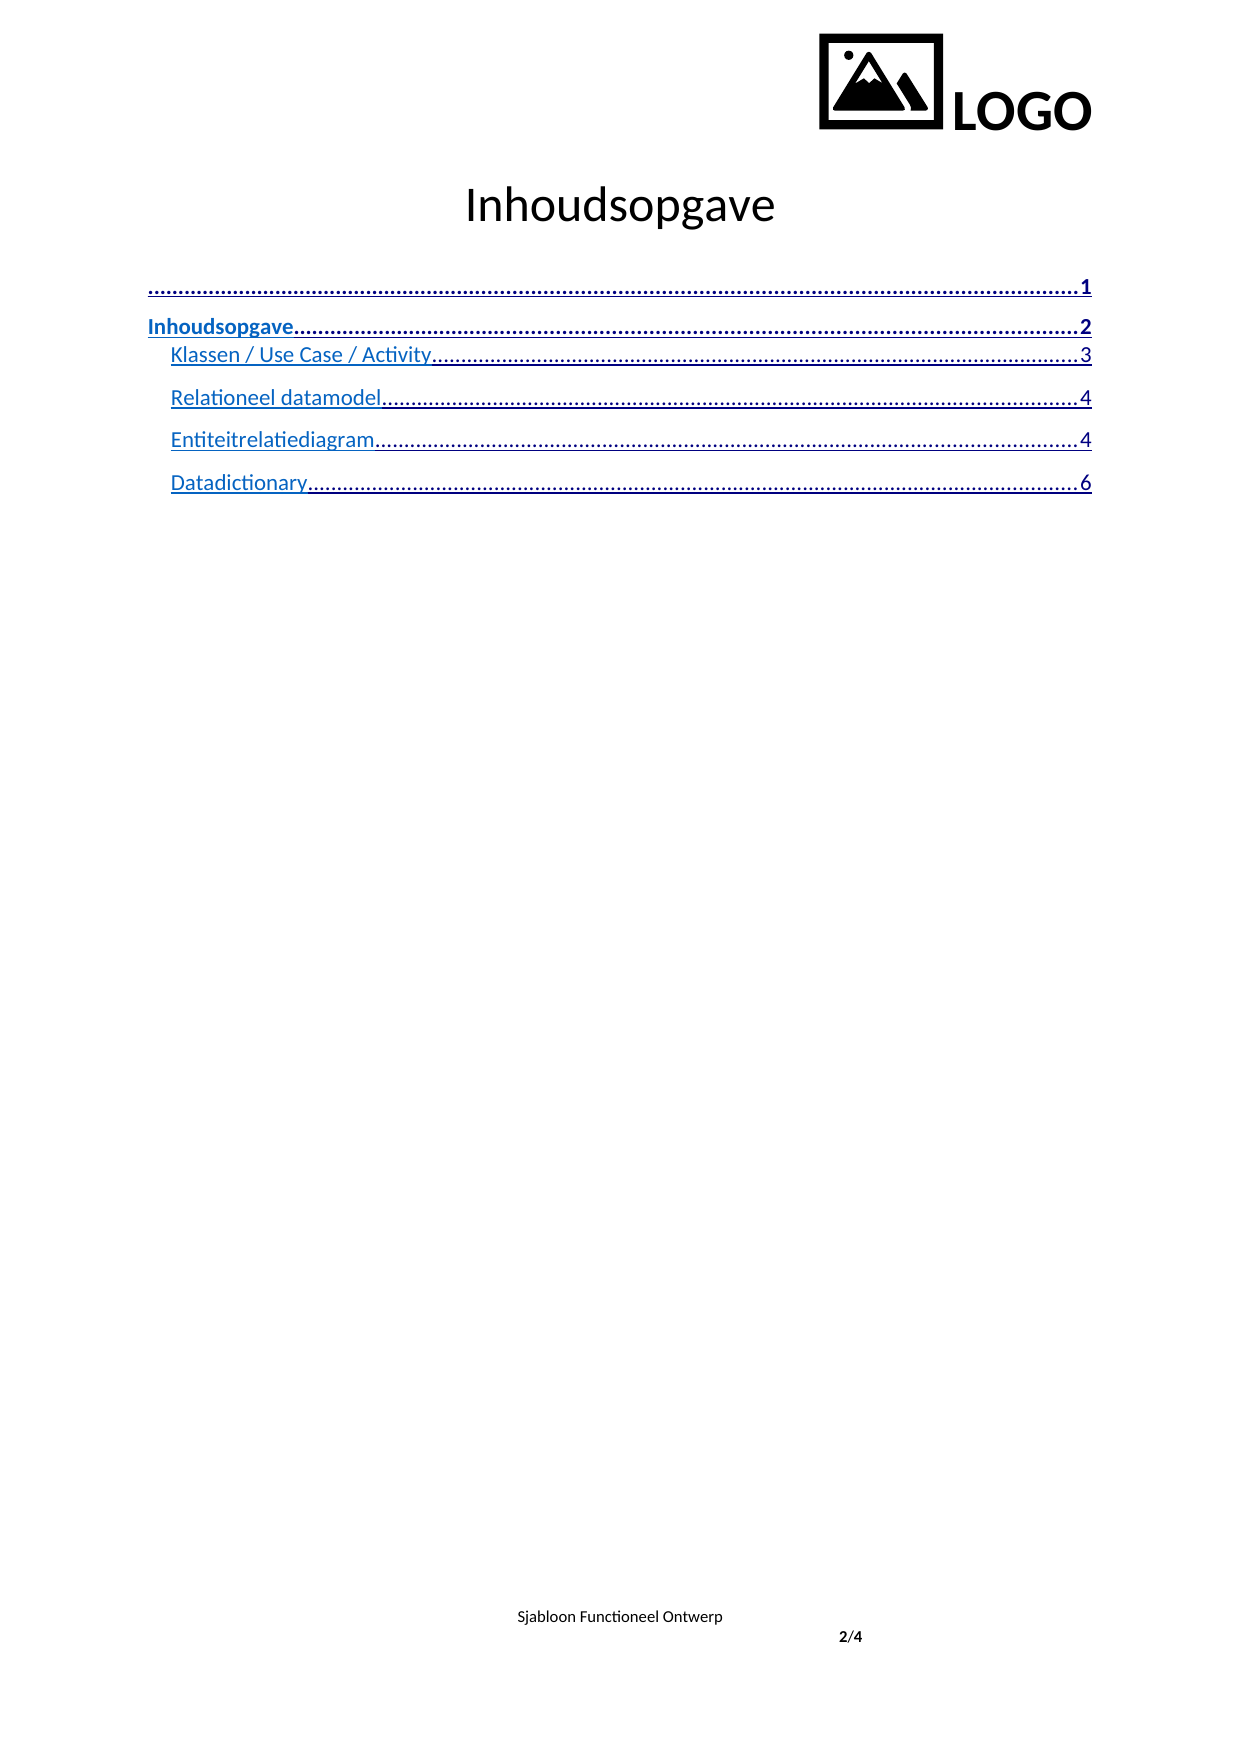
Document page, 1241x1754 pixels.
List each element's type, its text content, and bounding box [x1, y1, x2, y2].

subtitle Inhoudsopgave [148, 173, 1093, 234]
text Klassen / Use Case / Activity 3 [171, 340, 1093, 368]
text Relationeel datamodel 4 [171, 383, 1093, 411]
text Entiteitrelatiediagram 4 [171, 426, 1093, 454]
text Inhoudsopgave 2 [148, 312, 1093, 340]
text 1 [148, 272, 1093, 300]
text Datadictionary 6 [171, 468, 1093, 496]
